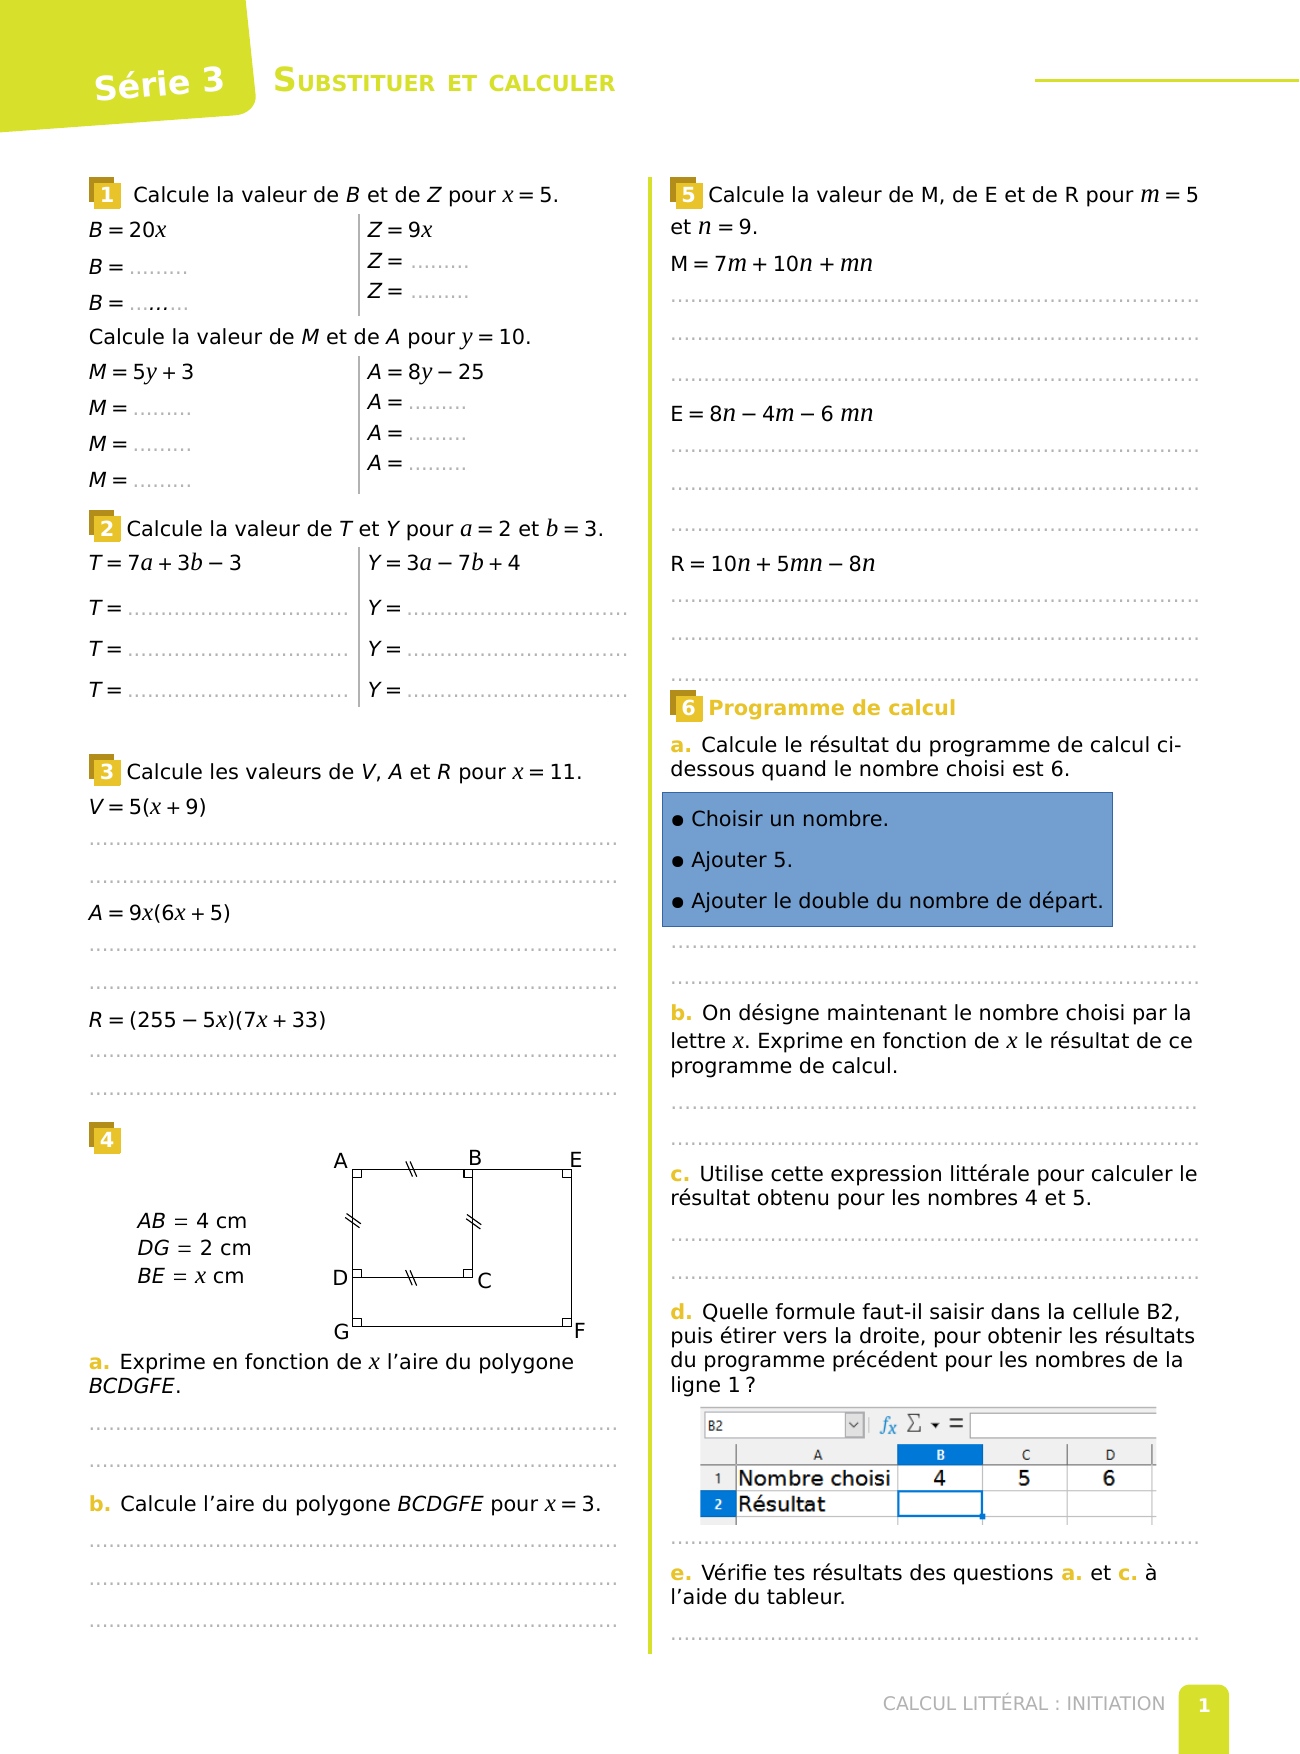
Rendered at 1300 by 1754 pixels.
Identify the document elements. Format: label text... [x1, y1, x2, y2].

subtitle Calcule les valeurs de V, A et R pour x = 11. [114, 754, 629, 785]
list Calcule le résultat du programme de calcul ci-dessous quand le nombre choisi est 6. [670, 733, 1211, 781]
list ………………………………………………………….……… [670, 1090, 1211, 1114]
subtitle Z = ......... [368, 279, 623, 303]
list Choisir un nombre. [1113, 793, 1211, 834]
subtitle Calcule la valeur de B et de Z pour x = 5. [114, 177, 629, 208]
list M = ......... [88, 468, 350, 493]
subtitle Calcule la valeur de T et Y pour a = 2 et b = 3. [114, 510, 629, 541]
list Calcule l’aire du polygone BCDGFE pour x = 3. [88, 1488, 629, 1517]
list B = ......... [88, 255, 350, 279]
text T = [88, 582, 350, 623]
list Vérifie tes résultats des questions a. et c. à l’aide du tableur. [670, 1561, 1211, 1609]
list Utilise cette expression littérale pour calculer le résultat obtenu pour les nombres 4 et 5. [670, 1162, 1211, 1211]
subtitle Y = 3a − 7b + 4 [368, 547, 623, 576]
list Exprime en fonction de x l’aire du polygone BCDGFE. [88, 1346, 629, 1399]
subtitle R = 10n + 5mn − 8n [670, 546, 1205, 577]
list M = ......... [88, 432, 350, 457]
list Quelle formule faut-il saisir dans la cellule B2, puis étirer vers la droite, pour obtenir les résultats du programme précédent pour les nombres de la ligne 1 ? [670, 1300, 1211, 1397]
subtitle Programme de calcul [696, 690, 1211, 721]
subtitle A = ......... [368, 390, 623, 415]
text Y = [368, 582, 629, 623]
list Ajouter le double du nombre de départ. [1113, 876, 1211, 917]
subtitle Calcule la valeur de M et de A pour y = 10. [88, 321, 623, 350]
subtitle M = 5y + 3 [88, 356, 344, 384]
subtitle T = 7a + 3b − 3 [88, 547, 344, 576]
list Ajouter 5. [1113, 834, 1211, 876]
list ………………………………………………………….……… [670, 929, 1211, 953]
text T = [88, 623, 350, 665]
subtitle A = 9x(6x + 5) [88, 897, 623, 926]
subtitle A = ......... [368, 451, 623, 475]
subtitle Z = ......... [368, 249, 623, 273]
picture [700, 1406, 1157, 1525]
subtitle R = (255 − 5x)(7x + 33) [88, 1004, 623, 1032]
subtitle M = 7m + 10n + mn [670, 246, 1205, 277]
list M = ......... [88, 396, 350, 421]
subtitle A = ......... [368, 421, 623, 445]
list On désigne maintenant le nombre choisi par la lettre x. Exprime en fonction de x le résultat de ce programme de calcul. [670, 1001, 1211, 1078]
text Y = [368, 665, 629, 706]
subtitle Z = 9x [368, 214, 623, 243]
subtitle E = 8n − 4m − 6 mn [670, 396, 1205, 427]
subtitle B = 20x [88, 214, 344, 243]
list B = ...…... [88, 291, 350, 315]
subtitle V = 5(x + 9) [88, 791, 623, 820]
subtitle A = 8y − 25 [368, 356, 623, 384]
subtitle Calcule la valeur de M, de E et de R pour m = 5 et n = 9. [670, 177, 1211, 240]
text Y = [368, 623, 629, 665]
text T = [88, 665, 350, 706]
